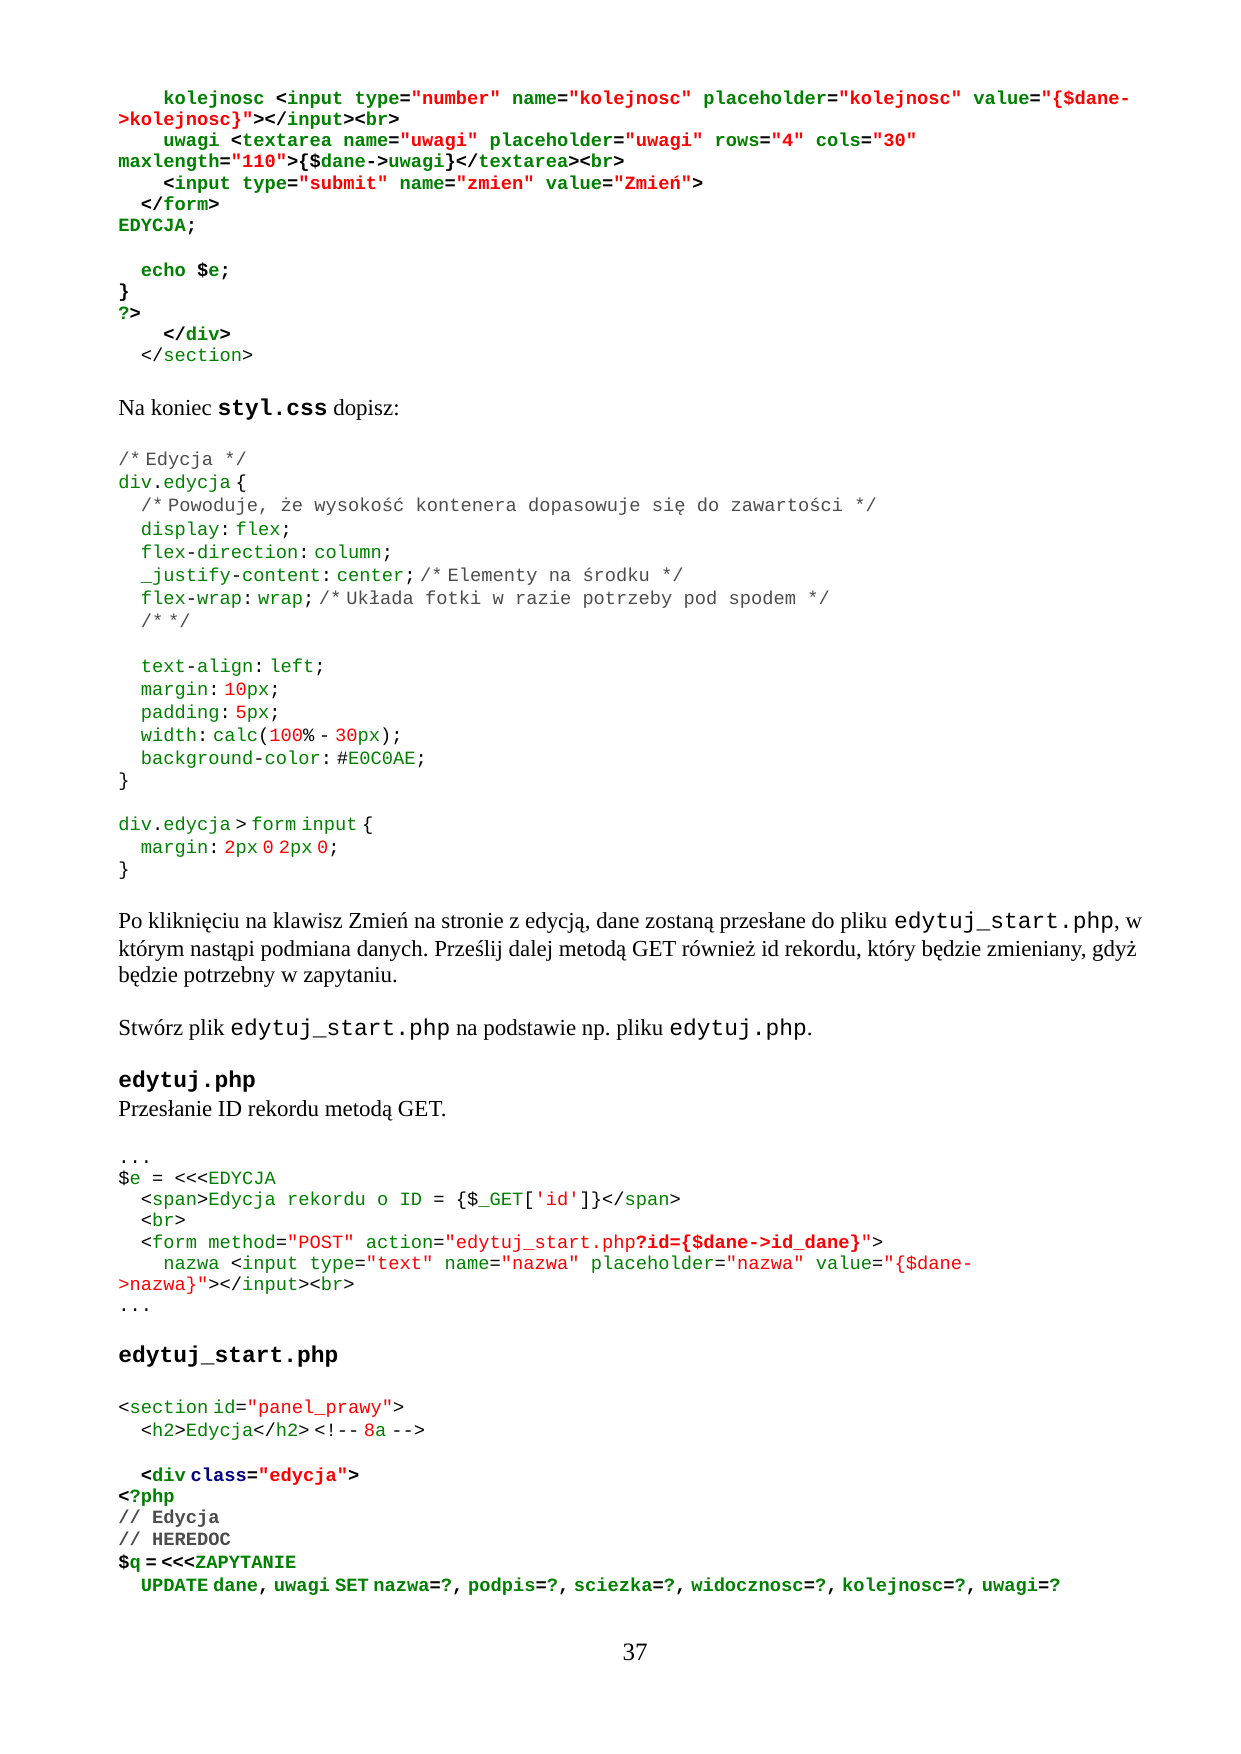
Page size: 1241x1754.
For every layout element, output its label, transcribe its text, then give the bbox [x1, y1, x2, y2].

text /* */ [118, 610, 1152, 633]
text Na koniec styl.css dopisz: [118, 393, 1152, 422]
text background-color: #E0C0AE; [118, 747, 1152, 770]
text /* Edycja */ [118, 448, 1152, 471]
text EDYCJA; [118, 216, 1152, 237]
text <?php [118, 1487, 1152, 1508]
text ... [118, 1296, 1152, 1317]
text } [118, 282, 1152, 303]
text width: calc(100% - 30px); [118, 724, 1152, 747]
text padding: 5px; [118, 701, 1152, 724]
text <div class="edycja"> [118, 1464, 1152, 1487]
text Po kliknięciu na klawisz Zmień na stronie z edycją, dane zostaną przesłane do pliku edytuj_start.php, w którym nastąpi podmiana danych. Prześlij dalej metodą GET również id rekordu, który będzie zmieniany, gdyż będzie potrzebny w zapytaniu. [118, 907, 1152, 988]
text flex-wrap: wrap; /* Układa fotki w razie potrzeby pod spodem */ [118, 587, 1152, 610]
text } [118, 770, 1152, 792]
text </section> [118, 346, 1152, 367]
text </form> [118, 195, 1152, 216]
text $e = <<<EDYCJA [118, 1169, 1152, 1190]
text <br> [118, 1211, 1152, 1232]
text margin: 10px; [118, 678, 1152, 701]
text <input type="submit" name="zmien" value="Zmień"> [118, 173, 1152, 195]
text kolejnosc <input type="number" name="kolejnosc" placeholder="kolejnosc" value="{$dane->kolejnosc}"></input><br> [118, 88, 1152, 131]
text uwagi <textarea name="uwagi" placeholder="uwagi" rows="4" cols="30" maxlength="110">{$dane->uwagi}</textarea><br> [118, 131, 1152, 173]
text // HEREDOC [118, 1529, 1152, 1551]
text margin: 2px 0 2px 0; [118, 836, 1152, 859]
text div.edycja > form input { [118, 813, 1152, 836]
text <span>Edycja rekordu o ID = {$_GET['id']}</span> [118, 1190, 1152, 1211]
text nazwa <input type="text" name="nazwa" placeholder="nazwa" value="{$dane->nazwa}"></input><br> [118, 1254, 1152, 1296]
text /* Powoduje, że wysokość kontenera dopasowuje się do zawartości */ [118, 494, 1152, 517]
text edytuj.php [118, 1069, 1152, 1095]
text echo $e; [118, 261, 1152, 282]
text text-align: left; [118, 655, 1152, 678]
text <section id="panel_prawy"> [118, 1396, 1152, 1419]
text display: flex; [118, 517, 1152, 541]
text Stwórz plik edytuj_start.php na podstawie np. pliku edytuj.php. [118, 1014, 1152, 1042]
text ... [118, 1147, 1152, 1169]
text </div> [118, 325, 1152, 346]
text edytuj_start.php [118, 1344, 1152, 1370]
text <form method="POST" action="edytuj_start.php?id={$dane->id_dane}"> [118, 1232, 1152, 1254]
text <h2>Edycja</h2> <!-- 8a --> [118, 1419, 1152, 1442]
text ?> [118, 303, 1152, 325]
text flex-direction: column; [118, 541, 1152, 564]
text UPDATE dane, uwagi SET nazwa=?, podpis=?, sciezka=?, widocznosc=?, kolejnosc=?, uwagi=? [118, 1574, 1152, 1597]
text div.edycja { [118, 471, 1152, 494]
text Przesłanie ID rekordu metodą GET. [118, 1095, 1152, 1121]
text } [118, 859, 1152, 881]
text _justify-content: center; /* Elementy na środku */ [118, 564, 1152, 587]
text $q = <<<ZAPYTANIE [118, 1551, 1152, 1574]
text // Edycja [118, 1508, 1152, 1529]
